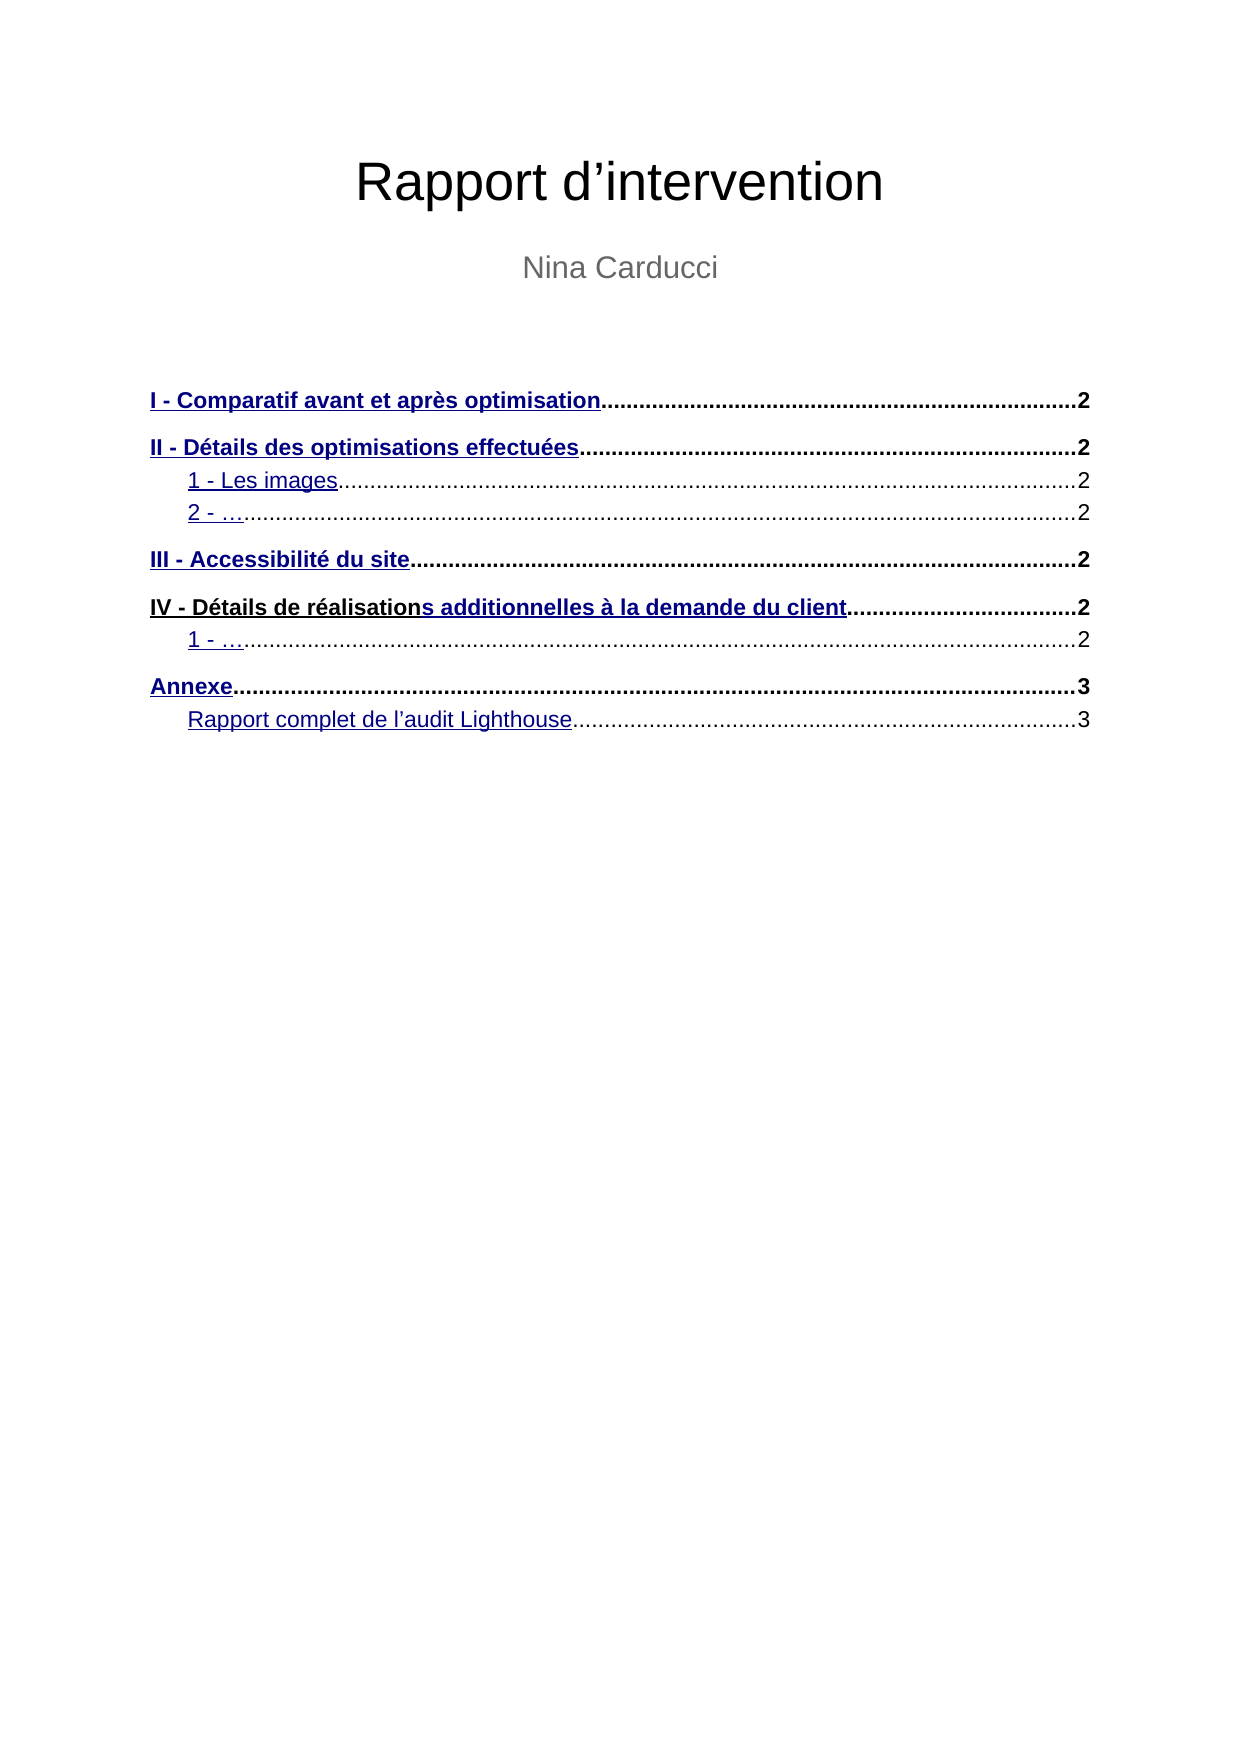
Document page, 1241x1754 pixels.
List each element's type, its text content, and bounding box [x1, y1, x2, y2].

subtitle Nina Carducci [150, 249, 1090, 285]
text 1 - Les images 2 [187, 467, 1090, 493]
text Rapport complet de l’audit Lighthouse 3 [187, 706, 1090, 732]
text 1 - … 2 [187, 626, 1090, 652]
text IV - Détails de réalisations additionnelles à la demande du client 2 [150, 593, 1090, 620]
text III - Accessibilité du site 2 [150, 546, 1090, 573]
title Rapport d’intervention [150, 150, 1090, 212]
text I - Comparatif avant et après optimisation 2 [150, 387, 1090, 413]
text 2 - … 2 [187, 499, 1090, 526]
text II - Détails des optimisations effectuées 2 [150, 434, 1090, 460]
text Annexe 3 [150, 673, 1090, 700]
